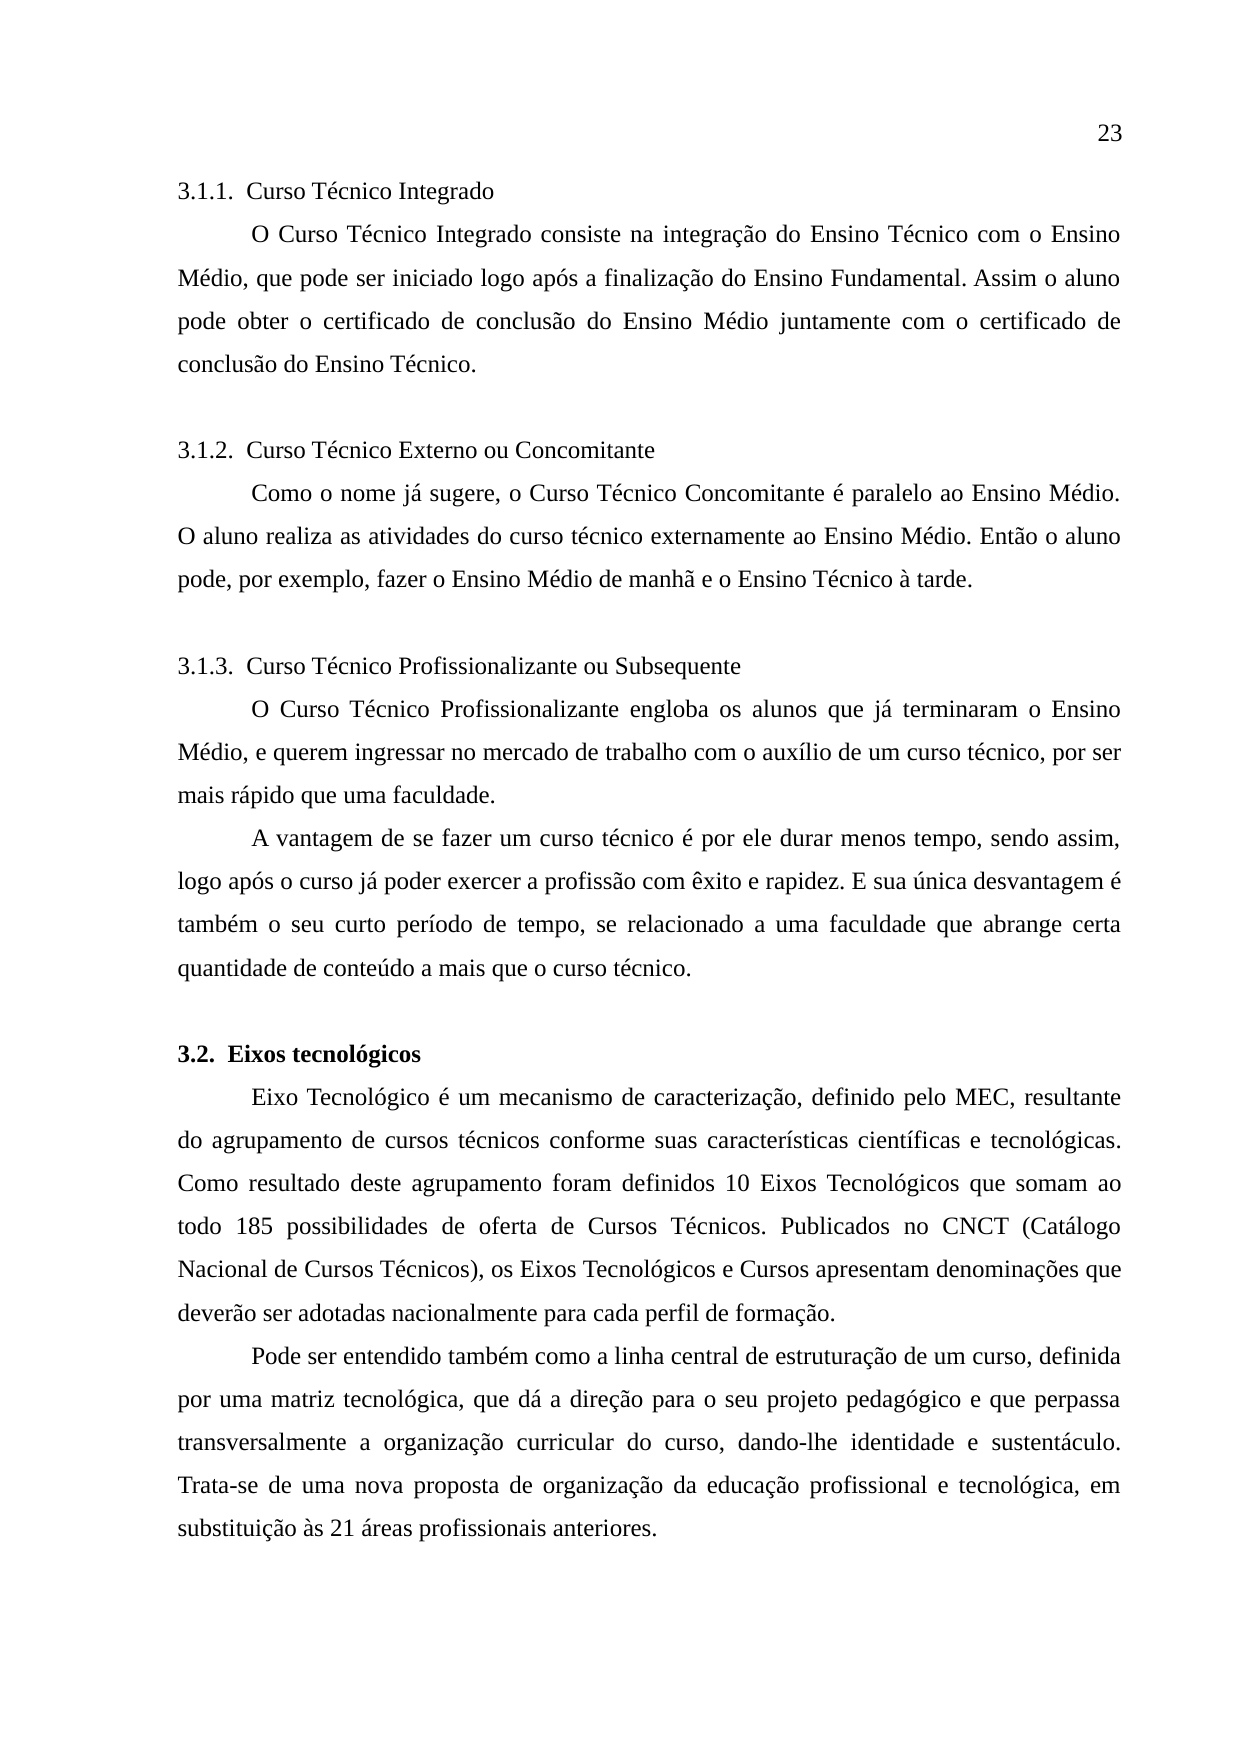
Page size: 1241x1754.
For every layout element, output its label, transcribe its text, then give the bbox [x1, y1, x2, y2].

subtitle Eixos tecnológicos [177, 1039, 1122, 1068]
text Como o nome já sugere, o Curso Técnico Concomitante é paralelo ao Ensino Médio. O aluno realiza as atividades do curso técnico externamente ao Ensino Médio. Então o aluno pode, por exemplo, fazer o Ensino Médio de manhã e o Ensino Técnico à tarde. [177, 478, 1122, 593]
text Pode ser entendido também como a linha central de estruturação de um curso, definida por uma matriz tecnológica, que dá a direção para o seu projeto pedagógico e que perpassa transversalmente a organização curricular do curso, dando-lhe identidade e sustentáculo. Trata-se de uma nova proposta de organização da educação profissional e tecnológica, em substituição às 21 áreas profissionais anteriores. [177, 1341, 1122, 1542]
subtitle Curso Técnico Integrado [177, 176, 1122, 205]
text A vantagem de se fazer um curso técnico é por ele durar menos tempo, sendo assim, logo após o curso já poder exercer a profissão com êxito e rapidez. E sua única desvantagem é também o seu curto período de tempo, se relacionado a uma faculdade que abrange certa quantidade de conteúdo a mais que o curso técnico. [177, 823, 1122, 981]
subtitle Curso Técnico Externo ou Concomitante [177, 435, 1122, 464]
subtitle Curso Técnico Profissionalizante ou Subsequente [177, 651, 1122, 679]
text O Curso Técnico Integrado consiste na integração do Ensino Técnico com o Ensino Médio, que pode ser iniciado logo após a finalização do Ensino Fundamental. Assim o aluno pode obter o certificado de conclusão do Ensino Médio juntamente com o certificado de conclusão do Ensino Técnico. [177, 219, 1122, 378]
text O Curso Técnico Profissionalizante engloba os alunos que já terminaram o Ensino Médio, e querem ingressar no mercado de trabalho com o auxílio de um curso técnico, por ser mais rápido que uma faculdade. [177, 694, 1122, 809]
text Eixo Tecnológico é um mecanismo de caracterização, definido pelo MEC, resultante do agrupamento de cursos técnicos conforme suas características científicas e tecnológicas. Como resultado deste agrupamento foram definidos 10 Eixos Tecnológicos que somam ao todo 185 possibilidades de oferta de Cursos Técnicos. Publicados no CNCT (Catálogo Nacional de Cursos Técnicos), os Eixos Tecnológicos e Cursos apresentam denominações que deverão ser adotadas nacionalmente para cada perfil de formação. [177, 1082, 1122, 1326]
